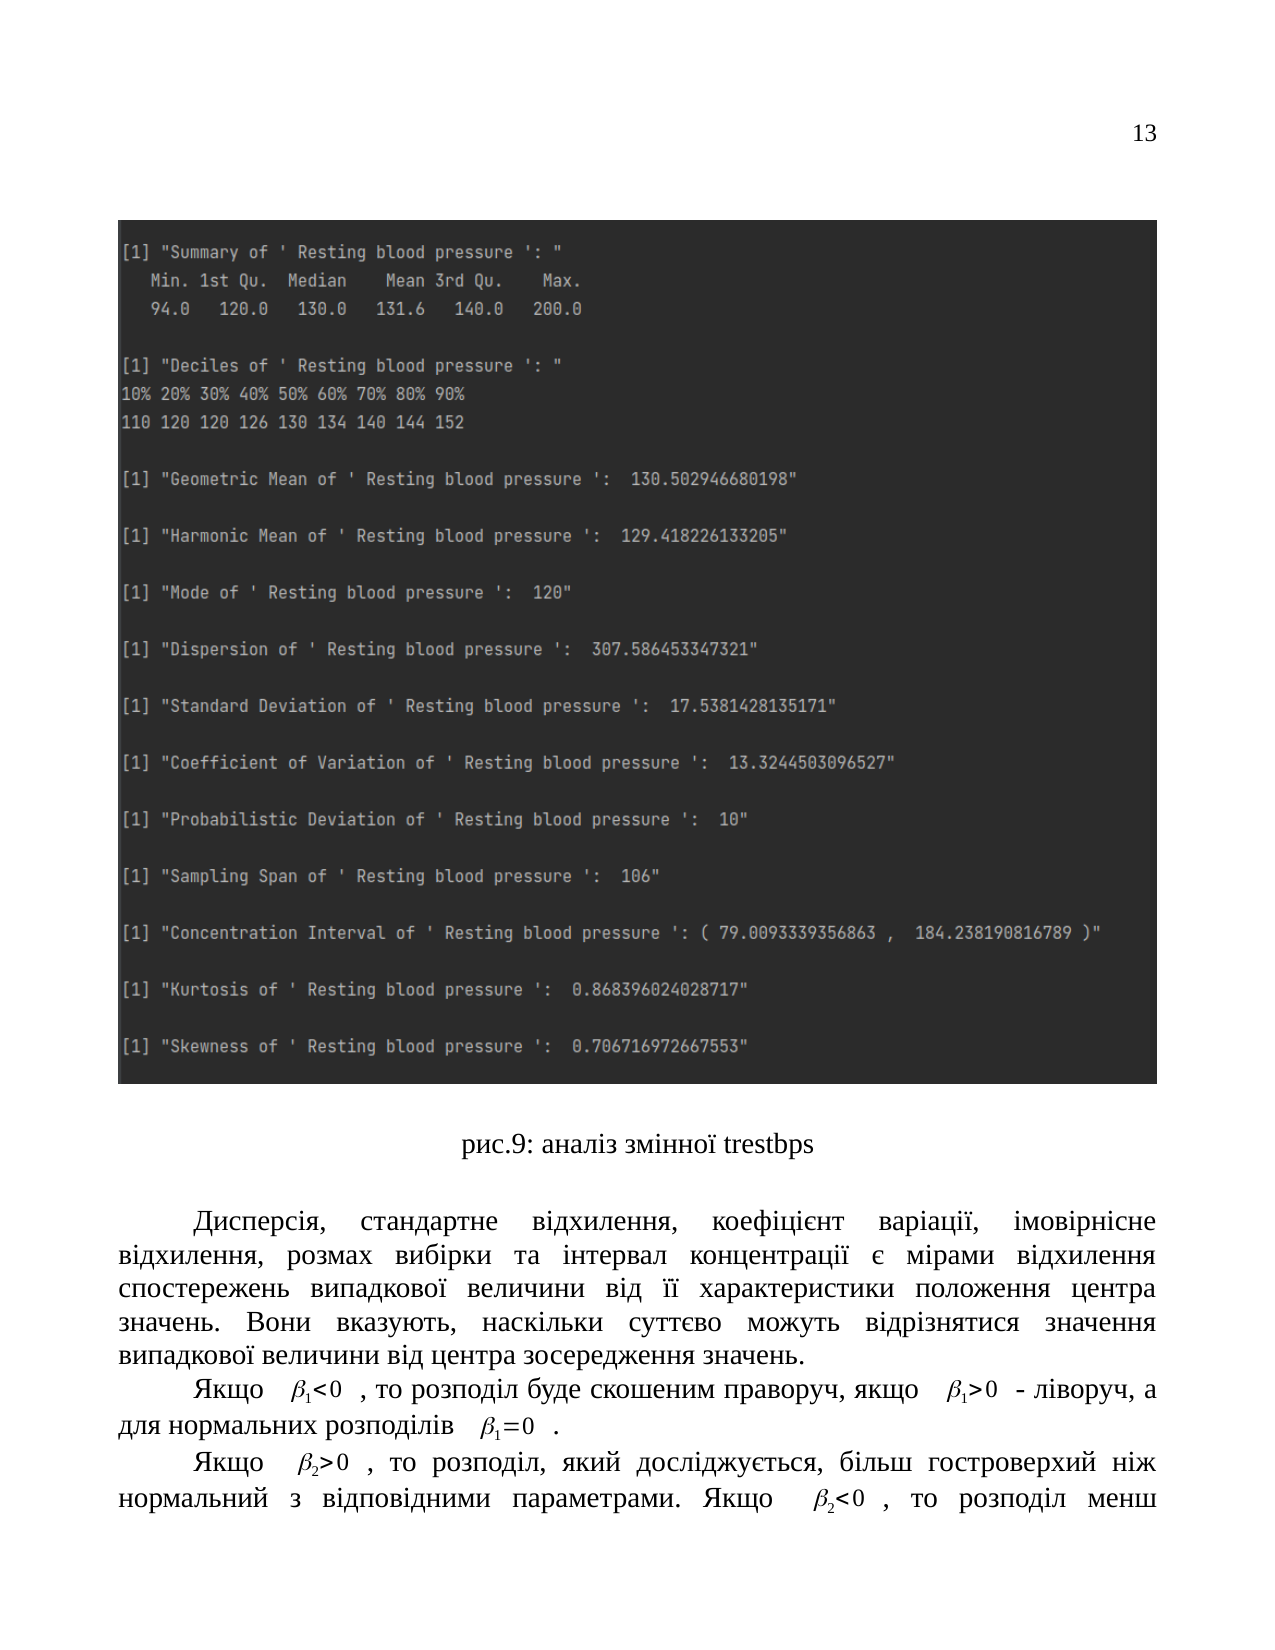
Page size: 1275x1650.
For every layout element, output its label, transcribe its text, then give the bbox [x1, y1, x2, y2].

text Дисперсія, стандартне відхилення, коефіцієнт варіації, імовірнісне відхилення, розмах вибірки та інтервал концентрації є мірами відхилення спостережень випадкової величини від її характеристики положення центра значень. Вони вказують, наскільки суттєво можуть відрізнятися значення випадкової величини від центра зосередження значень. [118, 1203, 1157, 1371]
text рис.9: аналіз змінної trestbps [118, 1127, 1157, 1160]
text Якщо , то розподіл, який досліджується, більш гостроверхий ніж нормальний з відповідними параметрами. Якщо , то розподіл менш гостроверхий, ніж нормальний з відповідними параметрами. Для нормального розподілу . [3] [118, 1444, 1157, 1516]
text Якщо , то розподіл буде скошеним праворуч, якщо - ліворуч, а для нормальних розподілів . [118, 1371, 1157, 1444]
picture [118, 220, 1157, 1084]
